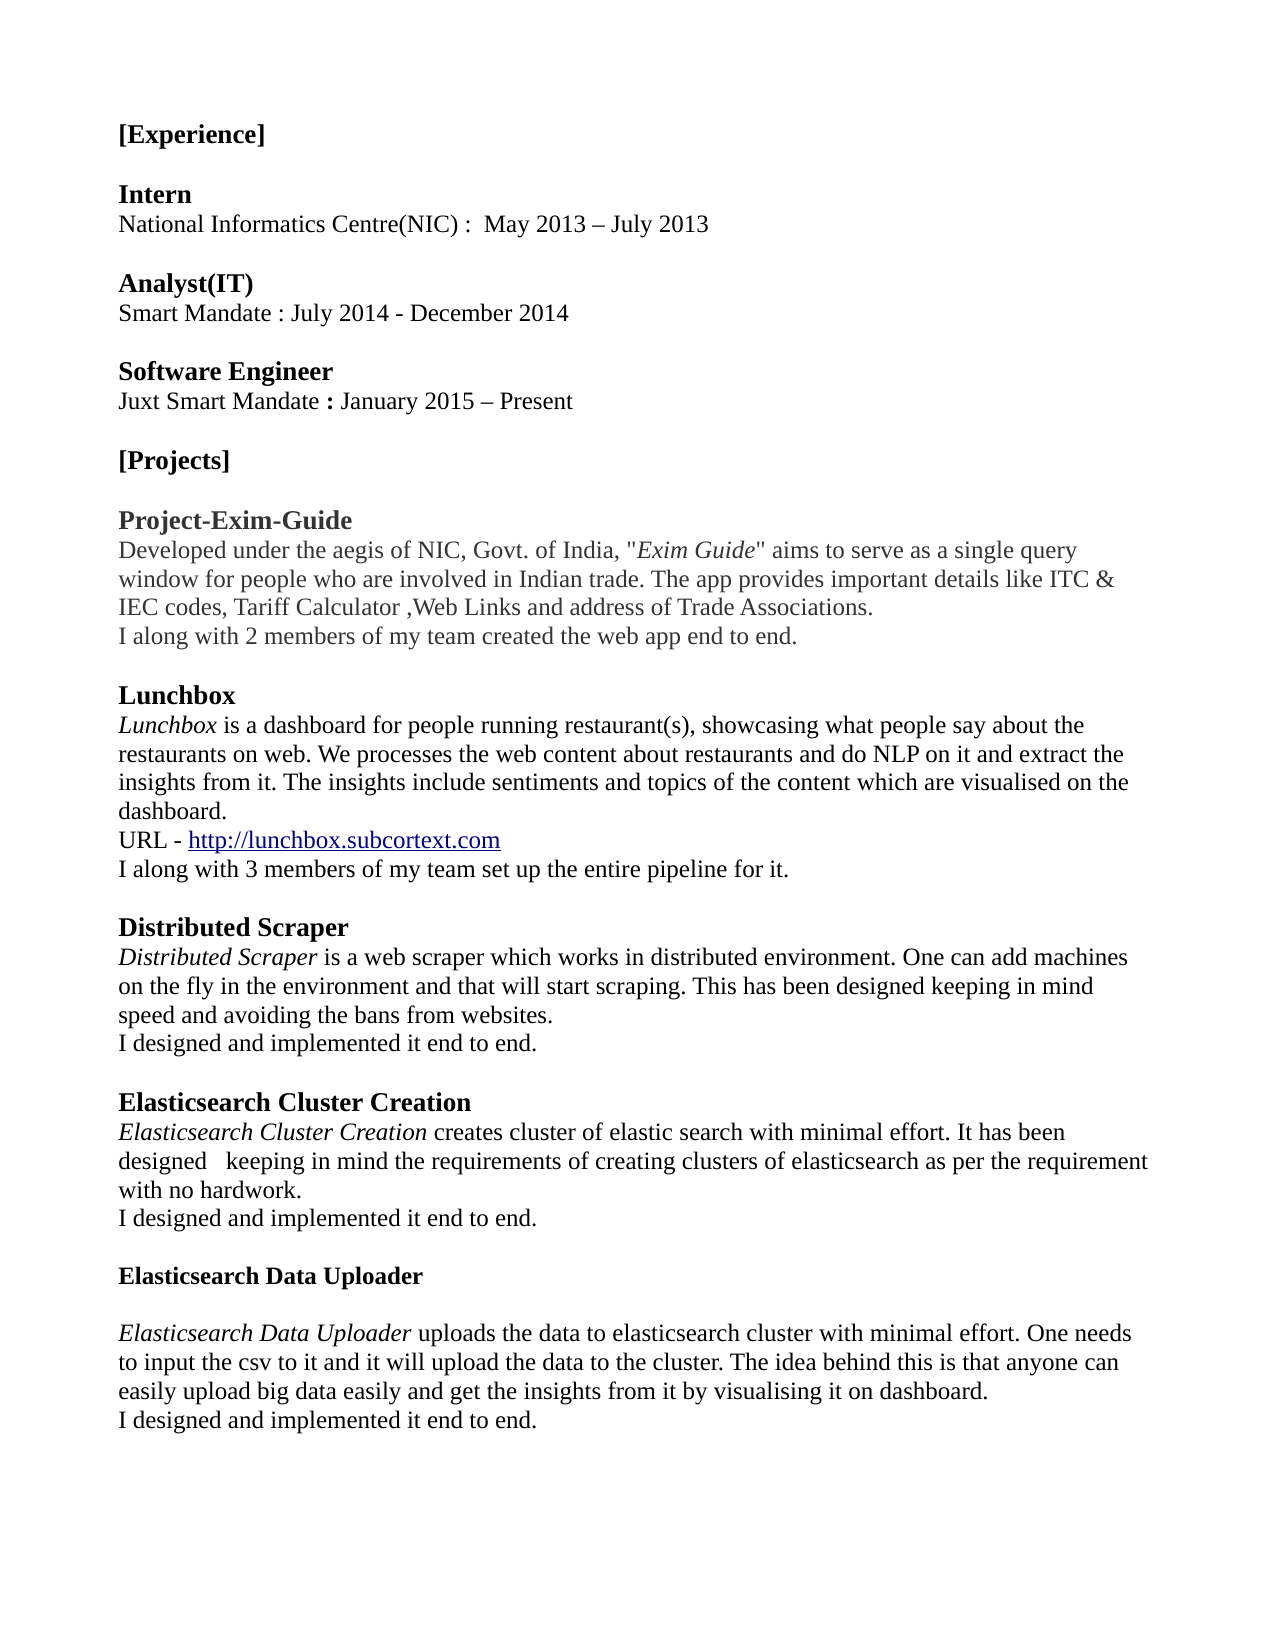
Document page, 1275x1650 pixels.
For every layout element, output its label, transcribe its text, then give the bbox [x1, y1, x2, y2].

text I designed and implemented it end to end. [118, 1028, 1157, 1057]
text Developed under the aegis of NIC, Govt. of India, "Exim Guide" aims to serve as a single query window for people who are involved in Indian trade. The app provides important details like ITC & IEC codes, Tariff Calculator ,Web Links and address of Trade Associations. [118, 535, 1157, 621]
text Juxt Smart Mandate : January 2015 – Present [118, 386, 1157, 415]
text Intern [118, 178, 1157, 209]
text Distributed Scraper [118, 911, 1157, 942]
text I along with 3 members of my team set up the entire pipeline for it. [118, 854, 1157, 882]
text [Experience] [118, 118, 1157, 149]
text Elasticsearch Cluster Creation creates cluster of elastic search with minimal effort. It has been designed keeping in mind the requirements of creating clusters of elasticsearch as per the requirement with no hardwork. [118, 1117, 1157, 1203]
text Elasticsearch Data Uploader uploads the data to elasticsearch cluster with minimal effort. One needs to input the csv to it and it will upload the data to the cluster. The idea behind this is that anyone can easily upload big data easily and get the insights from it by visualising it on dashboard. [118, 1318, 1157, 1405]
text URL - http://lunchbox.subcortext.com [118, 825, 1157, 854]
text Lunchbox [118, 679, 1157, 710]
text Elasticsearch Data Uploader [118, 1261, 1157, 1290]
text Analyst(IT) [118, 267, 1157, 298]
text Distributed Scraper is a web scraper which works in distributed environment. One can add machines on the fly in the environment and that will start scraping. This has been designed keeping in mind speed and avoiding the bans from websites. [118, 942, 1157, 1028]
text Software Engineer [118, 355, 1157, 386]
text National Informatics Centre(NIC) : May 2013 – July 2013 [118, 209, 1157, 238]
text Smart Mandate : July 2014 - December 2014 [118, 298, 1157, 327]
text I designed and implemented it end to end. [118, 1203, 1157, 1232]
text I designed and implemented it end to end. [118, 1405, 1157, 1433]
text Lunchbox is a dashboard for people running restaurant(s), showcasing what people say about the restaurants on web. We processes the web content about restaurants and do NLP on it and extract the insights from it. The insights include sentiments and topics of the content which are visualised on the dashboard. [118, 710, 1157, 825]
text Project-Exim-Guide [118, 504, 1157, 535]
text [Projects] [118, 444, 1157, 475]
text Elasticsearch Cluster Creation [118, 1086, 1157, 1117]
text I along with 2 members of my team created the web app end to end. [118, 621, 1157, 650]
